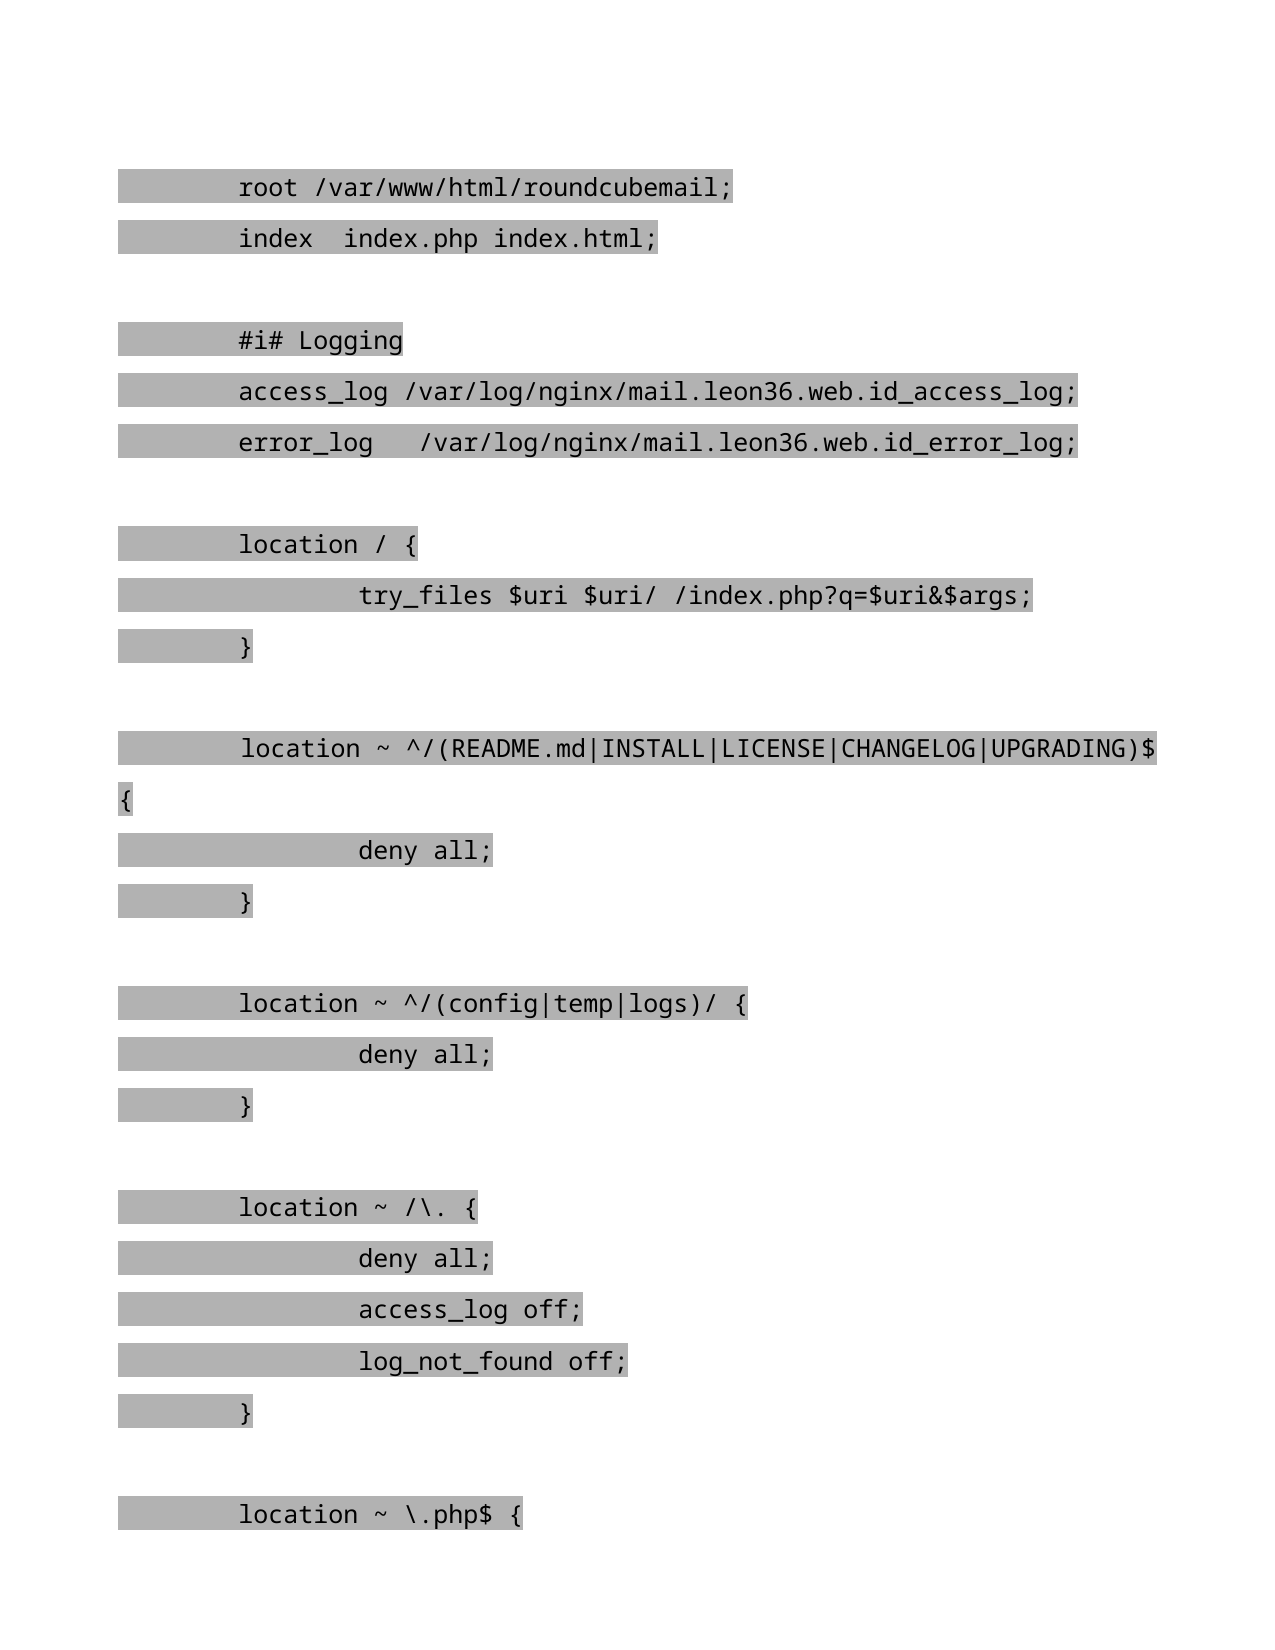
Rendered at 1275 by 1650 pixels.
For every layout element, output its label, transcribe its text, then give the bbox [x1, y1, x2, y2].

text deny all; [493, 833, 1157, 867]
text index index.php index.html; [658, 220, 1157, 254]
text access_log off; [583, 1292, 1157, 1326]
text } [253, 1394, 1157, 1428]
text location ~ ^/(README.md|INSTALL|LICENSE|CHANGELOG|UPGRADING)$ { [118, 765, 1157, 816]
text } [253, 1088, 1157, 1122]
text } [118, 628, 1157, 663]
text location ~ ^/(config|temp|logs)/ { [748, 986, 1157, 1020]
text deny all; [493, 1241, 1157, 1275]
text access_log /var/log/nginx/mail.leon36.web.id_access_log; [1078, 373, 1157, 407]
text #i# Logging [403, 322, 1157, 356]
text location / { [418, 526, 1157, 561]
text } [253, 884, 1157, 918]
text error_log /var/log/nginx/mail.leon36.web.id_error_log; [1078, 424, 1157, 458]
text root /var/www/html/roundcubemail; [733, 169, 1157, 203]
text log_not_found off; [628, 1343, 1157, 1377]
text location ~ \.php$ { [523, 1496, 1157, 1530]
text try_files $uri $uri/ /index.php?q=$uri&$args; [118, 577, 1157, 612]
text deny all; [493, 1037, 1157, 1071]
text location ~ /\. { [478, 1190, 1157, 1224]
